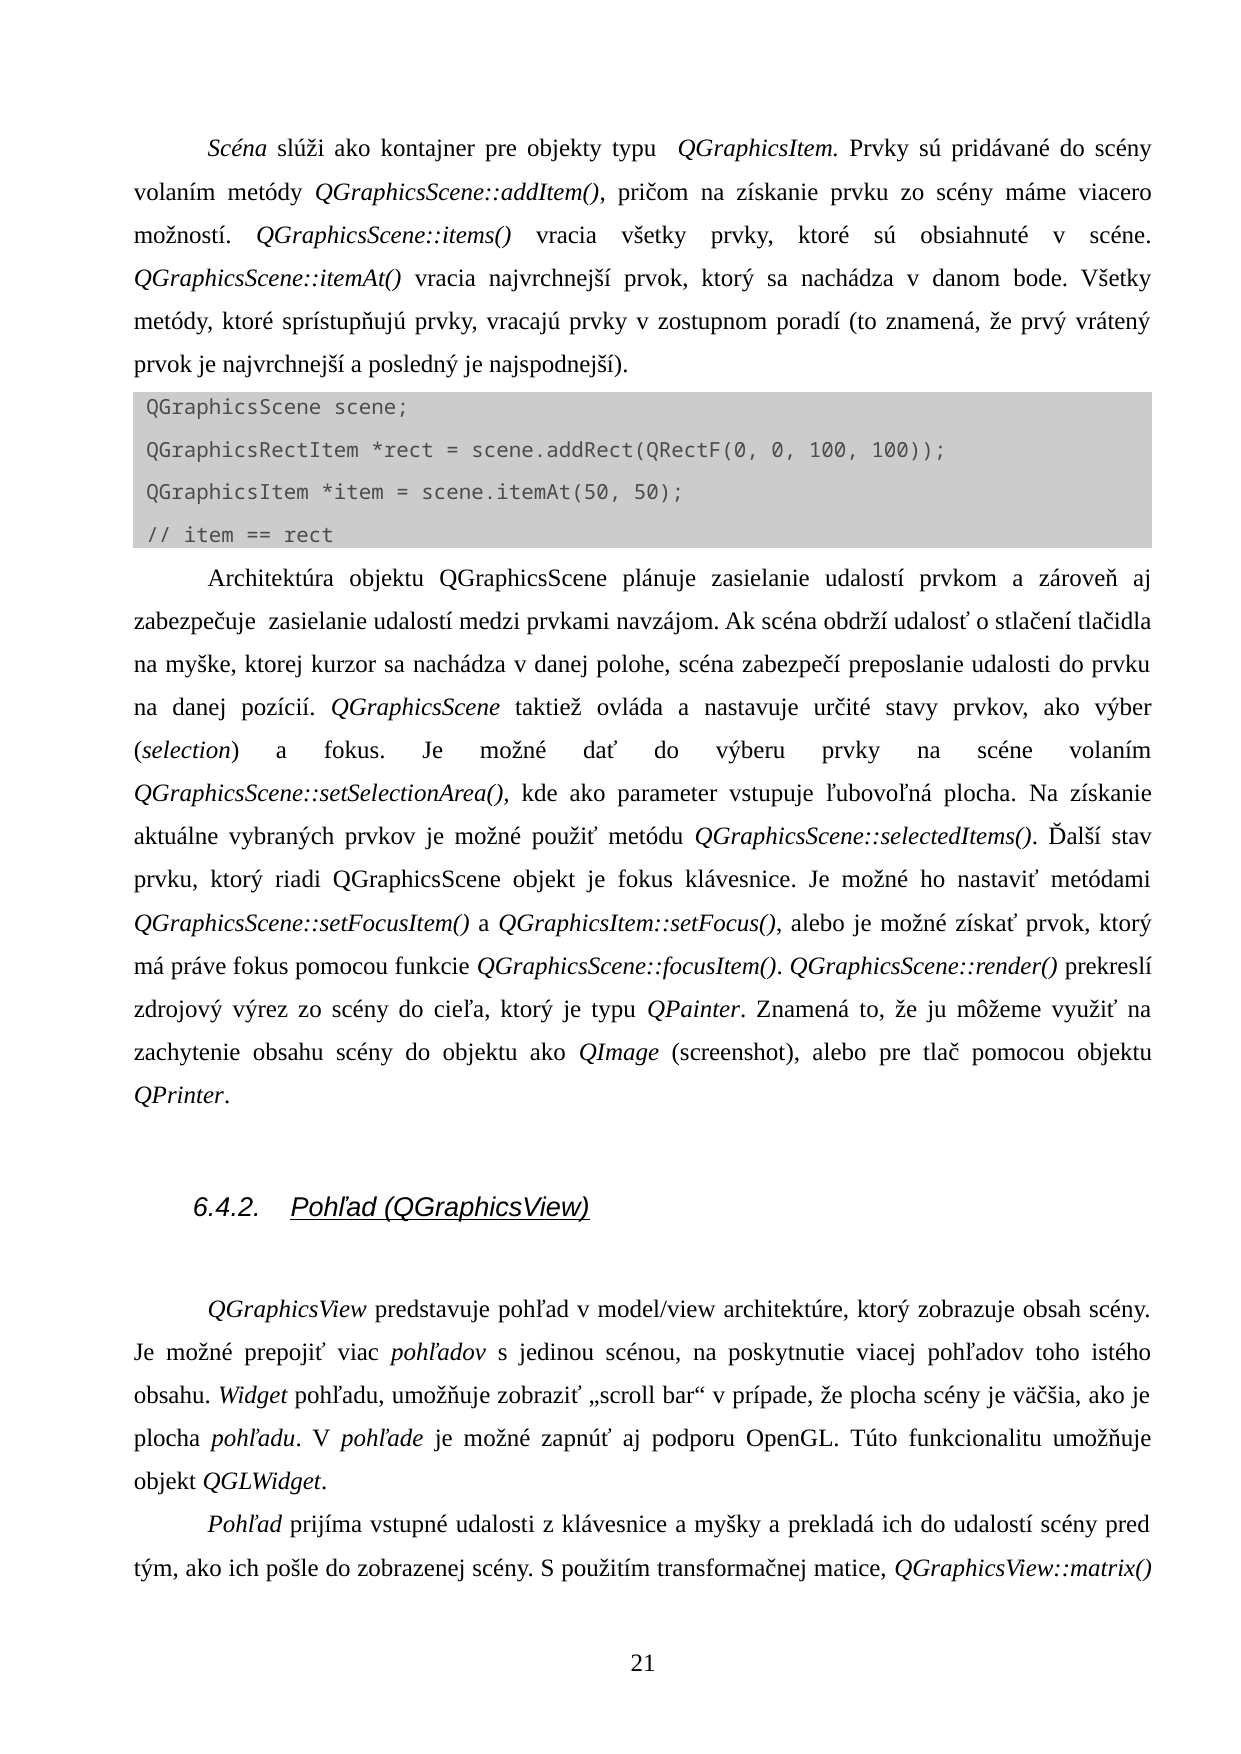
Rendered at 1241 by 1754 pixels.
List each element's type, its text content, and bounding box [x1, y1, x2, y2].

text QGraphicsRectItem *rect = scene.addRect(QRectF(0, 0, 100, 100)); [133, 435, 1152, 463]
text Scéna slúži ako kontajner pre objekty typu QGraphicsItem. Prvky sú pridávané do scény volaním metódy QGraphicsScene::addItem(), pričom na získanie prvku zo scény máme viacero možností. QGraphicsScene::items() vracia všetky prvky, ktoré sú obsiahnuté v scéne. QGraphicsScene::itemAt() vracia najvrchnejší prvok, ktorý sa nachádza v danom bode. Všetky metódy, ktoré sprístupňujú prvky, vracajú prvky v zostupnom poradí (to znamená, že prvý vrátený prvok je najvrchnejší a posledný je najspodnejší). [133, 133, 1152, 378]
text QGraphicsView predstavuje pohľad v model/view architektúre, ktorý zobrazuje obsah scény. Je možné prepojiť viac pohľadov s jedinou scénou, na poskytnutie viacej pohľadov toho istého obsahu. Widget pohľadu, umožňuje zobraziť „scroll bar“ v prípade, že plocha scény je väčšia, ako je plocha pohľadu. V pohľade je možné zapnúť aj podporu OpenGL. Túto funkcionalitu umožňuje objekt QGLWidget. [133, 1294, 1152, 1495]
text QGraphicsScene scene; [133, 392, 1152, 421]
text Architektúra objektu QGraphicsScene plánuje zasielanie udalostí prvkom a zároveň aj zabezpečuje zasielanie udalostí medzi prvkami navzájom. Ak scéna obdrží udalosť o stlačení tlačidla na myške, ktorej kurzor sa nachádza v danej polohe, scéna zabezpečí preposlanie udalosti do prvku na danej pozícií. QGraphicsScene taktiež ovláda a nastavuje určité stavy prvkov, ako výber (selection) a fokus. Je možné dať do výberu prvky na scéne volaním QGraphicsScene::setSelectionArea(), kde ako parameter vstupuje ľubovoľná plocha. Na získanie aktuálne vybraných prvkov je možné použiť metódu QGraphicsScene::selectedItems(). Ďalší stav prvku, ktorý riadi QGraphicsScene objekt je fokus klávesnice. Je možné ho nastaviť metódami QGraphicsScene::setFocusItem() a QGraphicsItem::setFocus(), alebo je možné získať prvok, ktorý má práve fokus pomocou funkcie QGraphicsScene::focusItem(). QGraphicsScene::render() prekreslí zdrojový výrez zo scény do cieľa, ktorý je typu QPainter. Znamená to, že ju môžeme využiť na zachytenie obsahu scény do objektu ako QImage (screenshot), alebo pre tlač pomocou objektu QPrinter. [133, 563, 1152, 1109]
subtitle Pohľad (QGraphicsView) [193, 1191, 1152, 1223]
text // item == rect [133, 520, 1152, 548]
text Pohľad prijíma vstupné udalosti z klávesnice a myšky a prekladá ich do udalostí scény pred tým, ako ich pošle do zobrazenej scény. S použitím transformačnej matice, QGraphicsView::matrix() [133, 1509, 1152, 1581]
text QGraphicsItem *item = scene.itemAt(50, 50); [133, 477, 1152, 506]
